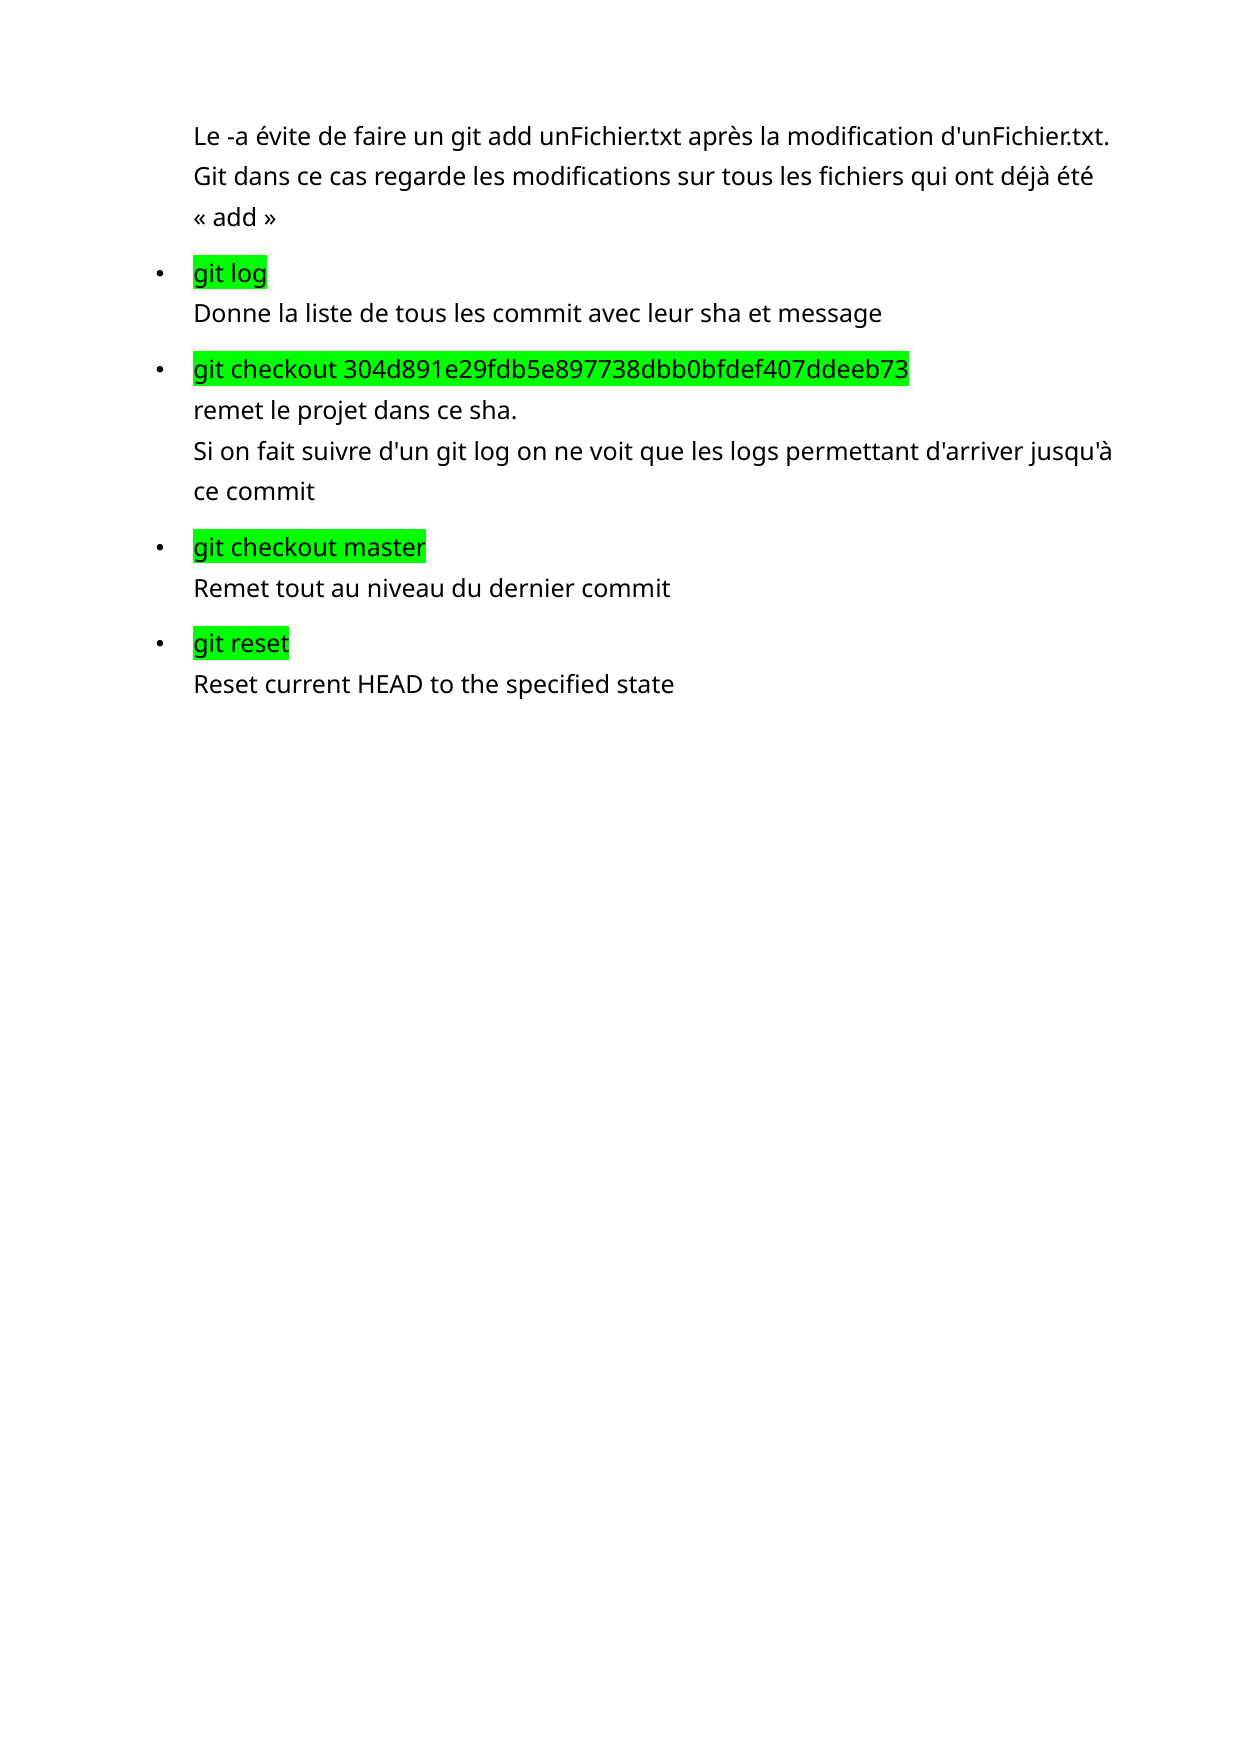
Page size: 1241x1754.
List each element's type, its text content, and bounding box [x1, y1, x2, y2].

list git checkout 304d891e29fdb5e897738dbb0bfdef407ddeeb73 remet le projet dans ce sha. Si on fait suivre d'un git log on ne voit que les logs permettant d'arriver jusqu'à ce commit [156, 351, 1122, 508]
list git checkout master Remet tout au niveau du dernier commit [156, 529, 1122, 604]
list git reset Reset current HEAD to the specified state [156, 626, 1122, 701]
list Le -a évite de faire un git add unFichier.txt après la modification d'unFichier.txt. Git dans ce cas regarde les modifications sur tous les fichiers qui ont déjà été « add » [156, 118, 1122, 234]
list git log Donne la liste de tous les commit avec leur sha et message [156, 255, 1122, 330]
